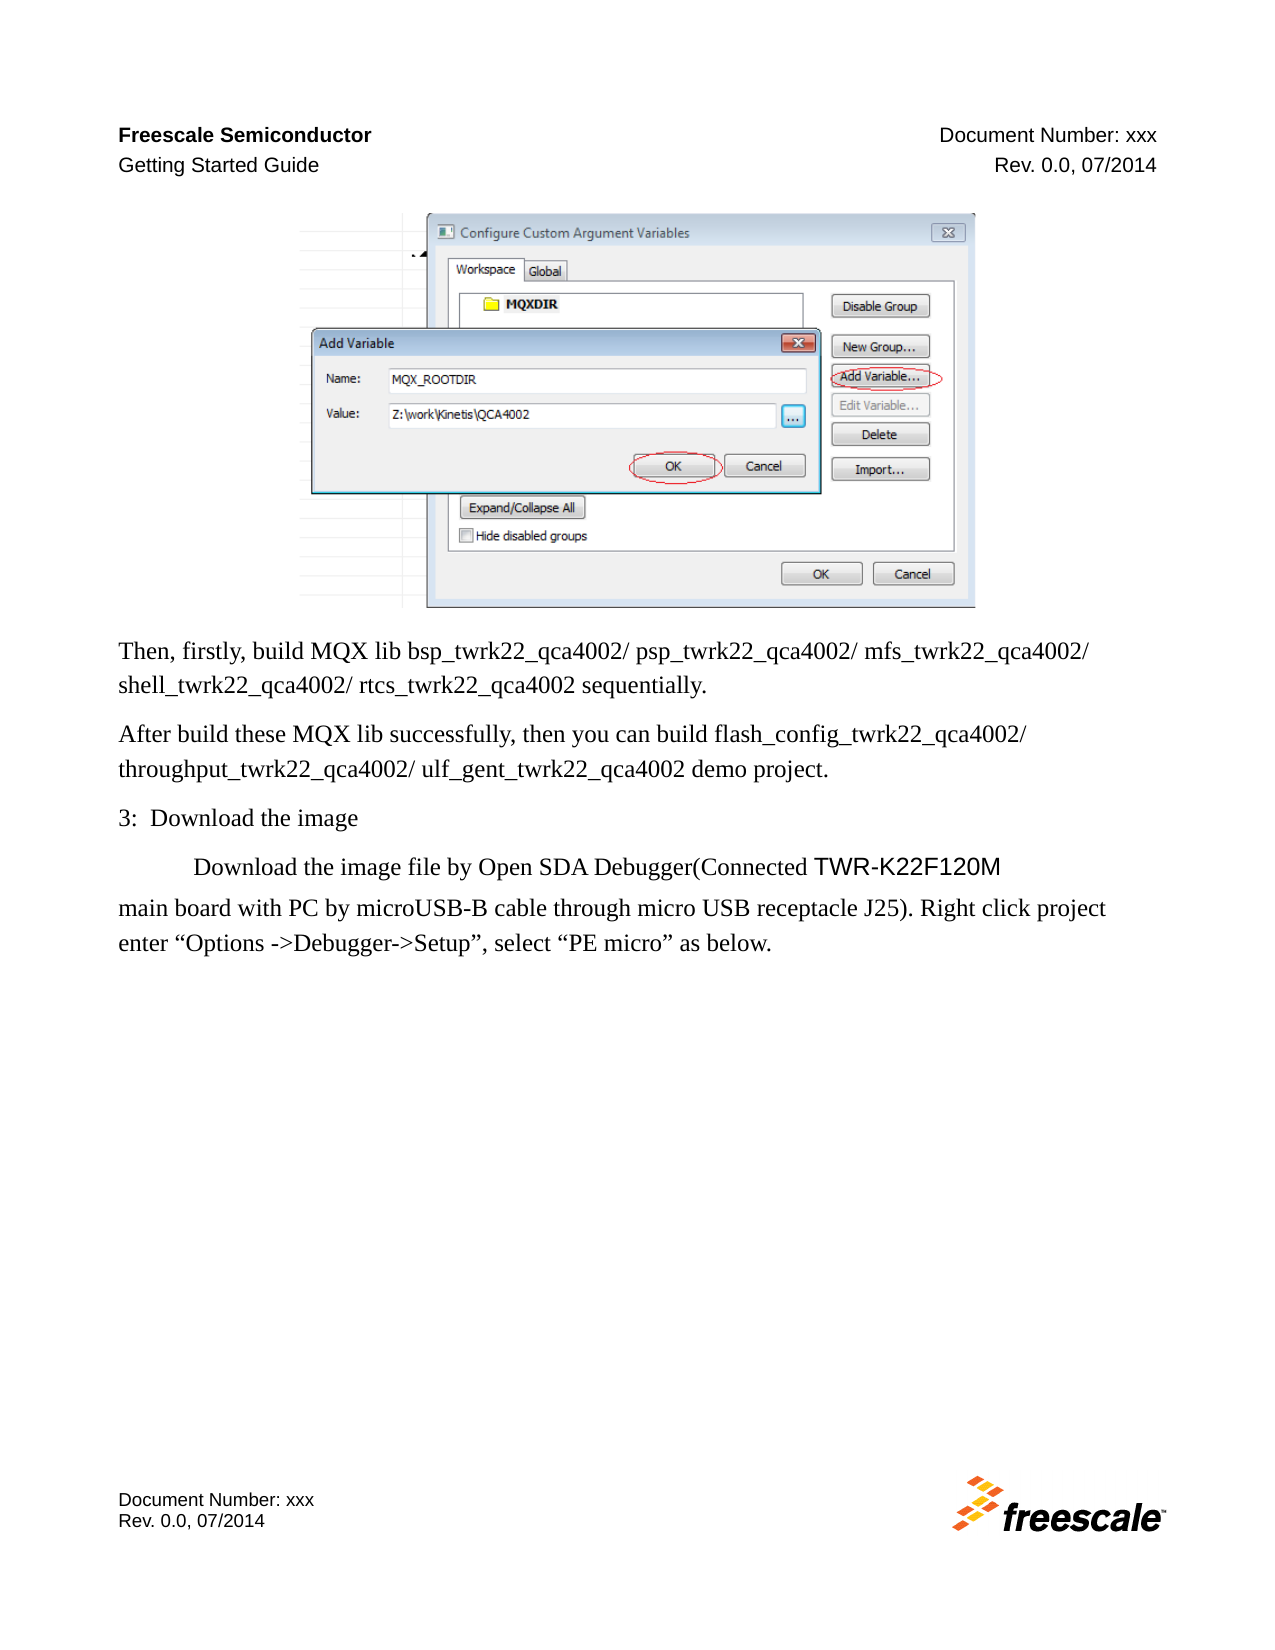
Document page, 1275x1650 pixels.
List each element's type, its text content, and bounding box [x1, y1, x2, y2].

list Download the image file by Open SDA Debugger(Connected TWR-K22F120M [156, 852, 1157, 881]
text Then, firstly, build MQX lib bsp_twrk22_qca4002/ psp_twrk22_qca4002/ mfs_twrk22_qca4002/ shell_twrk22_qca4002/ rtcs_twrk22_qca4002 sequentially. [118, 636, 1157, 699]
text main board with PC by microUSB-B cable through micro USB receptacle J25). Right click project enter “Options ->Debugger->Setup”, select “PE micro” as below. [118, 893, 1157, 957]
text After build these MQX lib successfully, then you can build flash_config_twrk22_qca4002/ throughput_twrk22_qca4002/ ulf_gent_twrk22_qca4002 demo project. [118, 719, 1157, 783]
picture [299, 213, 976, 608]
text 3: Download the image [118, 803, 1157, 832]
